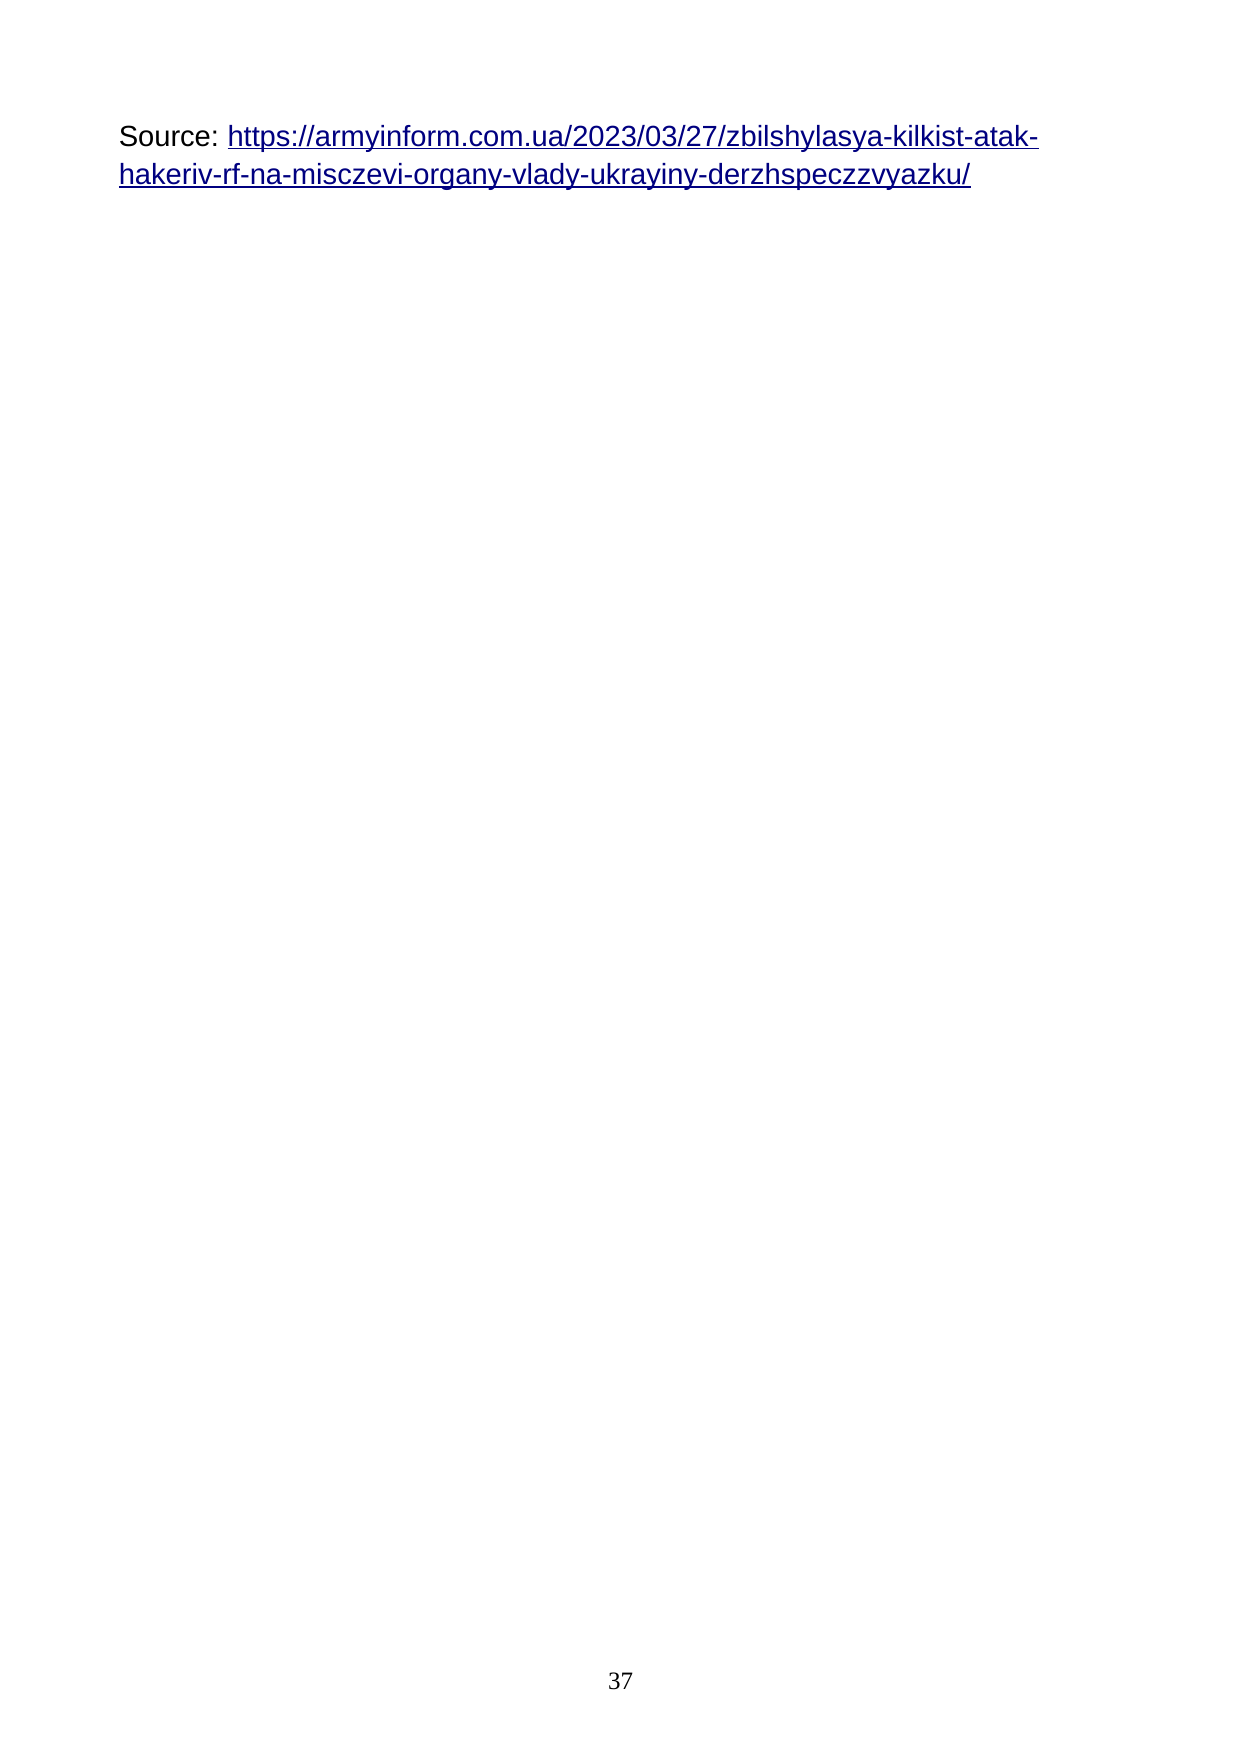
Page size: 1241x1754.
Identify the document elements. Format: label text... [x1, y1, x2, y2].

text Source: https://armyinform.com.ua/2023/03/27/zbilshylasya-kilkist-atak-hakeriv-rf-na-misczevi-organy-vlady-ukrayiny-derzhspeczzvyazku/ [118, 118, 1122, 191]
